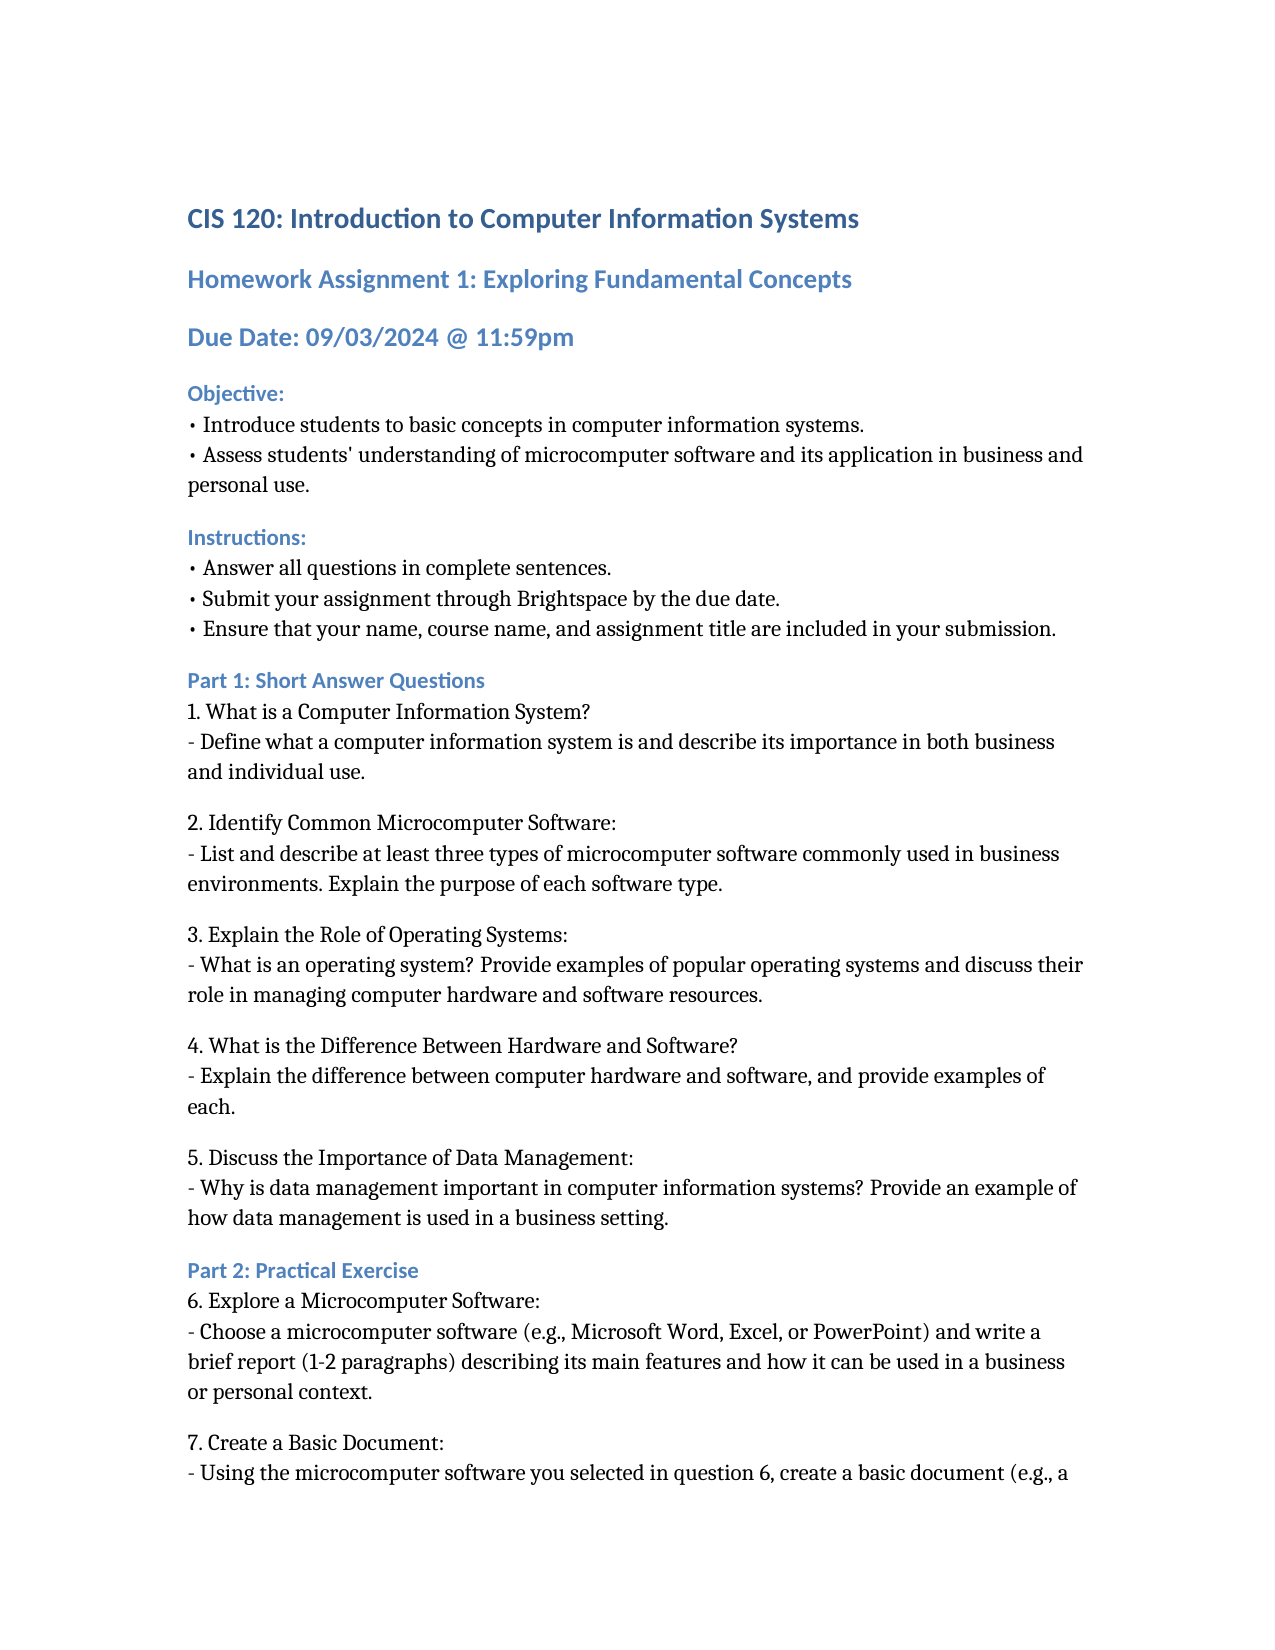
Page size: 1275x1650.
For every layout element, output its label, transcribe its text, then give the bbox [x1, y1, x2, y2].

text 6. Explore a Microcomputer Software: - Choose a microcomputer software (e.g., Microsoft Word, Excel, or PowerPoint) and write a brief report (1-2 paragraphs) describing its main features and how it can be used in a business or personal context. [187, 1288, 1087, 1405]
text 3. Explain the Role of Operating Systems: - What is an operating system? Provide examples of popular operating systems and discuss their role in managing computer hardware and software resources. [187, 922, 1087, 1008]
subtitle Part 1: Short Answer Questions [187, 667, 1087, 694]
text • Introduce students to basic concepts in computer information systems. • Assess students' understanding of microcomputer software and its application in business and personal use. [187, 411, 1087, 498]
subtitle Part 2: Practical Exercise [187, 1256, 1087, 1284]
text 5. Discuss the Importance of Data Management: - Why is data management important in computer information systems? Provide an example of how data management is used in a business setting. [187, 1144, 1087, 1231]
subtitle CIS 120: Introduction to Computer Information Systems [187, 200, 1087, 236]
subtitle Objective: [187, 379, 1087, 407]
subtitle Homework Assignment 1: Exploring Fundamental Concepts [187, 262, 1087, 295]
text 7. Create a Basic Document: - Using the microcomputer software you selected in question 6, create a basic document (e.g., a [187, 1430, 1087, 1486]
text • Answer all questions in complete sentences. • Submit your assignment through Brightspace by the due date. • Ensure that your name, course name, and assignment title are included in your submission. [187, 555, 1087, 642]
subtitle Instructions: [187, 523, 1087, 551]
text 4. What is the Difference Between Hardware and Software? - Explain the difference between computer hardware and software, and provide examples of each. [187, 1033, 1087, 1120]
subtitle Due Date: 09/03/2024 @ 11:59pm [187, 321, 1087, 353]
text 2. Identify Common Microcomputer Software: - List and describe at least three types of microcomputer software commonly used in business environments. Explain the purpose of each software type. [187, 810, 1087, 897]
text 1. What is a Computer Information System? - Define what a computer information system is and describe its importance in both business and individual use. [187, 699, 1087, 786]
